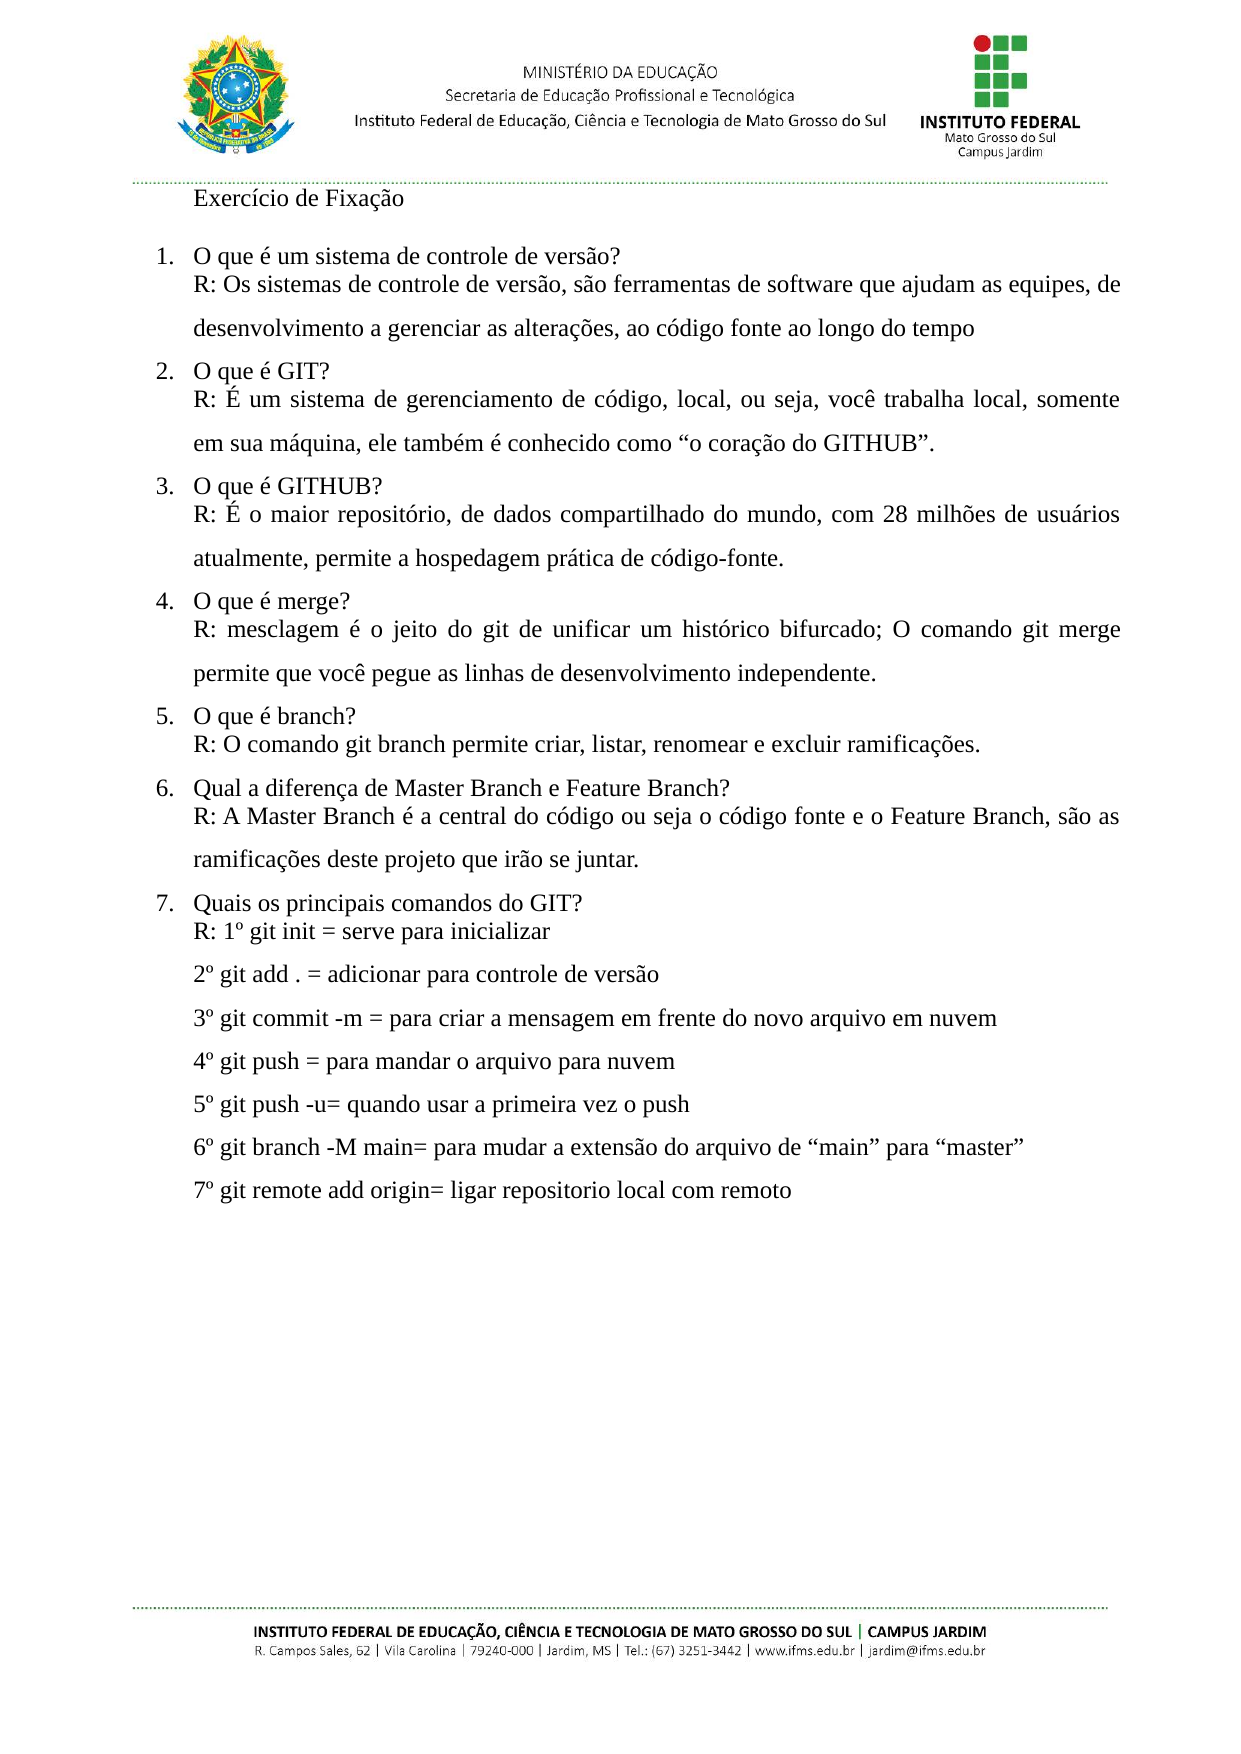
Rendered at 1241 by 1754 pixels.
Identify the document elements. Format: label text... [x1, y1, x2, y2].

list Qual a diferença de Master Branch e Feature Branch? [156, 773, 1122, 801]
list O que é GITHUB? [156, 471, 1122, 499]
list Quais os principais comandos do GIT? [156, 888, 1122, 916]
list O que é um sistema de controle de versão? [156, 241, 1122, 269]
list O que é merge? [156, 586, 1122, 614]
list R: 1º git init = serve para inicializar [156, 916, 1122, 945]
list R: É o maior repositório, de dados compartilhado do mundo, com 28 milhões de usuários atualmente, permite a hospedagem prática de código-fonte. [156, 499, 1122, 571]
list R: O comando git branch permite criar, listar, renomear e excluir ramificações. [156, 729, 1122, 758]
list O que é branch? [156, 701, 1122, 729]
list 3º git commit -m = para criar a mensagem em frente do novo arquivo em nuvem [156, 1003, 1122, 1031]
list 6º git branch -M main= para mudar a extensão do arquivo de “main” para “master” [156, 1132, 1122, 1161]
list R: A Master Branch é a central do código ou seja o código fonte e o Feature Branch, são as ramificações deste projeto que irão se juntar. [156, 801, 1122, 873]
list 4º git push = para mandar o arquivo para nuvem [156, 1046, 1122, 1074]
picture [132, 1607, 1108, 1667]
picture [132, 20, 1108, 184]
list 5º git push -u= quando usar a primeira vez o push [156, 1089, 1122, 1118]
list R: É um sistema de gerenciamento de código, local, ou seja, você trabalha local, somente em sua máquina, ele também é conhecido como “o coração do GITHUB”. [156, 384, 1122, 456]
list O que é GIT? [156, 356, 1122, 384]
list 2º git add . = adicionar para controle de versão [156, 959, 1122, 988]
list R: Os sistemas de controle de versão, são ferramentas de software que ajudam as equipes, de desenvolvimento a gerenciar as alterações, ao código fonte ao longo do tempo [156, 269, 1122, 341]
list R: mesclagem é o jeito do git de unificar um histórico bifurcado; O comando git merge permite que você pegue as linhas de desenvolvimento independente. [156, 614, 1122, 686]
list 7º git remote add origin= ligar repositorio local com remoto [156, 1175, 1122, 1204]
list Exercício de Fixação [156, 176, 1122, 212]
